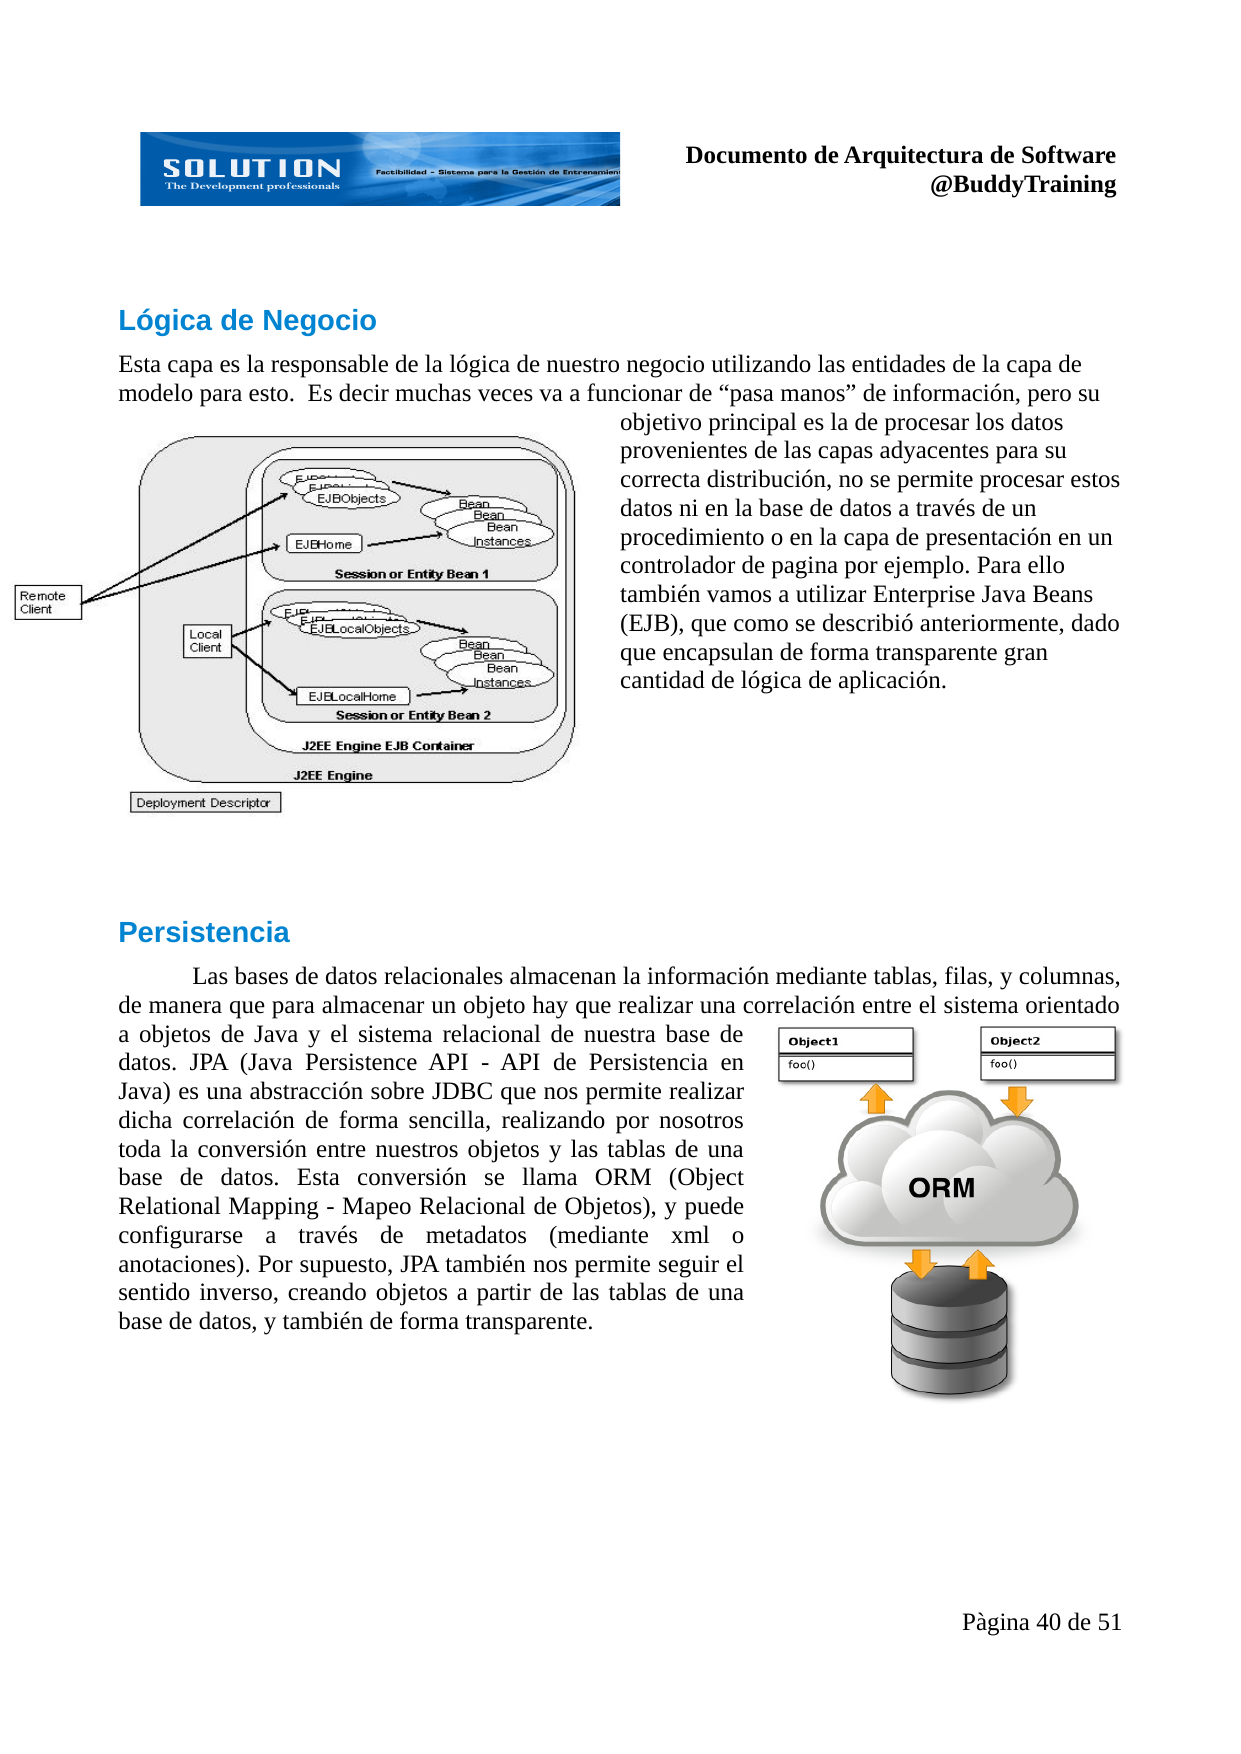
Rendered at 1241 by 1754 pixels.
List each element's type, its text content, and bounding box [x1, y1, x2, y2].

text Esta capa es la responsable de la lógica de nuestro negocio utilizando las entidades de la capa de modelo para esto. Es decir muchas veces va a funcionar de “pasa manos” de información, pero su objetivo principal es la de procesar los datos provenientes de las capas adyacentes para su correcta distribución, no se permite procesar estos datos ni en la base de datos a través de un procedimiento o en la capa de presentación en un controlador de pagina por ejemplo. Para ello también vamos a utilizar Enterprise Java Beans (EJB), que como se describió anteriormente, dado que encapsulan de forma transparente gran cantidad de lógica de aplicación. [118, 349, 1122, 694]
subtitle Persistencia [118, 915, 1122, 949]
picture [0, 423, 590, 817]
subtitle Lógica de Negocio [118, 303, 1122, 337]
text Las bases de datos relacionales almacenan la información mediante tablas, filas, y columnas, de manera que para almacenar un objeto hay que realizar una correlación entre el sistema orientado a objetos de Java y el sistema relacional de nuestra base de datos. JPA (Java Persistence API - API de Persistencia en Java) es una abstracción sobre JDBC que nos permite realizar dicha correlación de forma sencilla, realizando por nosotros toda la conversión entre nuestros objetos y las tablas de una base de datos. Esta conversión se llama ORM (Object Relational Mapping - Mapeo Relacional de Objetos), y puede configurarse a través de metadatos (mediante xml o anotaciones). Por supuesto, JPA también nos permite seguir el sentido inverso, creando objetos a partir de las tablas de una base de datos, y también de forma transparente. [118, 961, 1122, 1335]
picture [140, 132, 621, 206]
picture [774, 1024, 1125, 1405]
